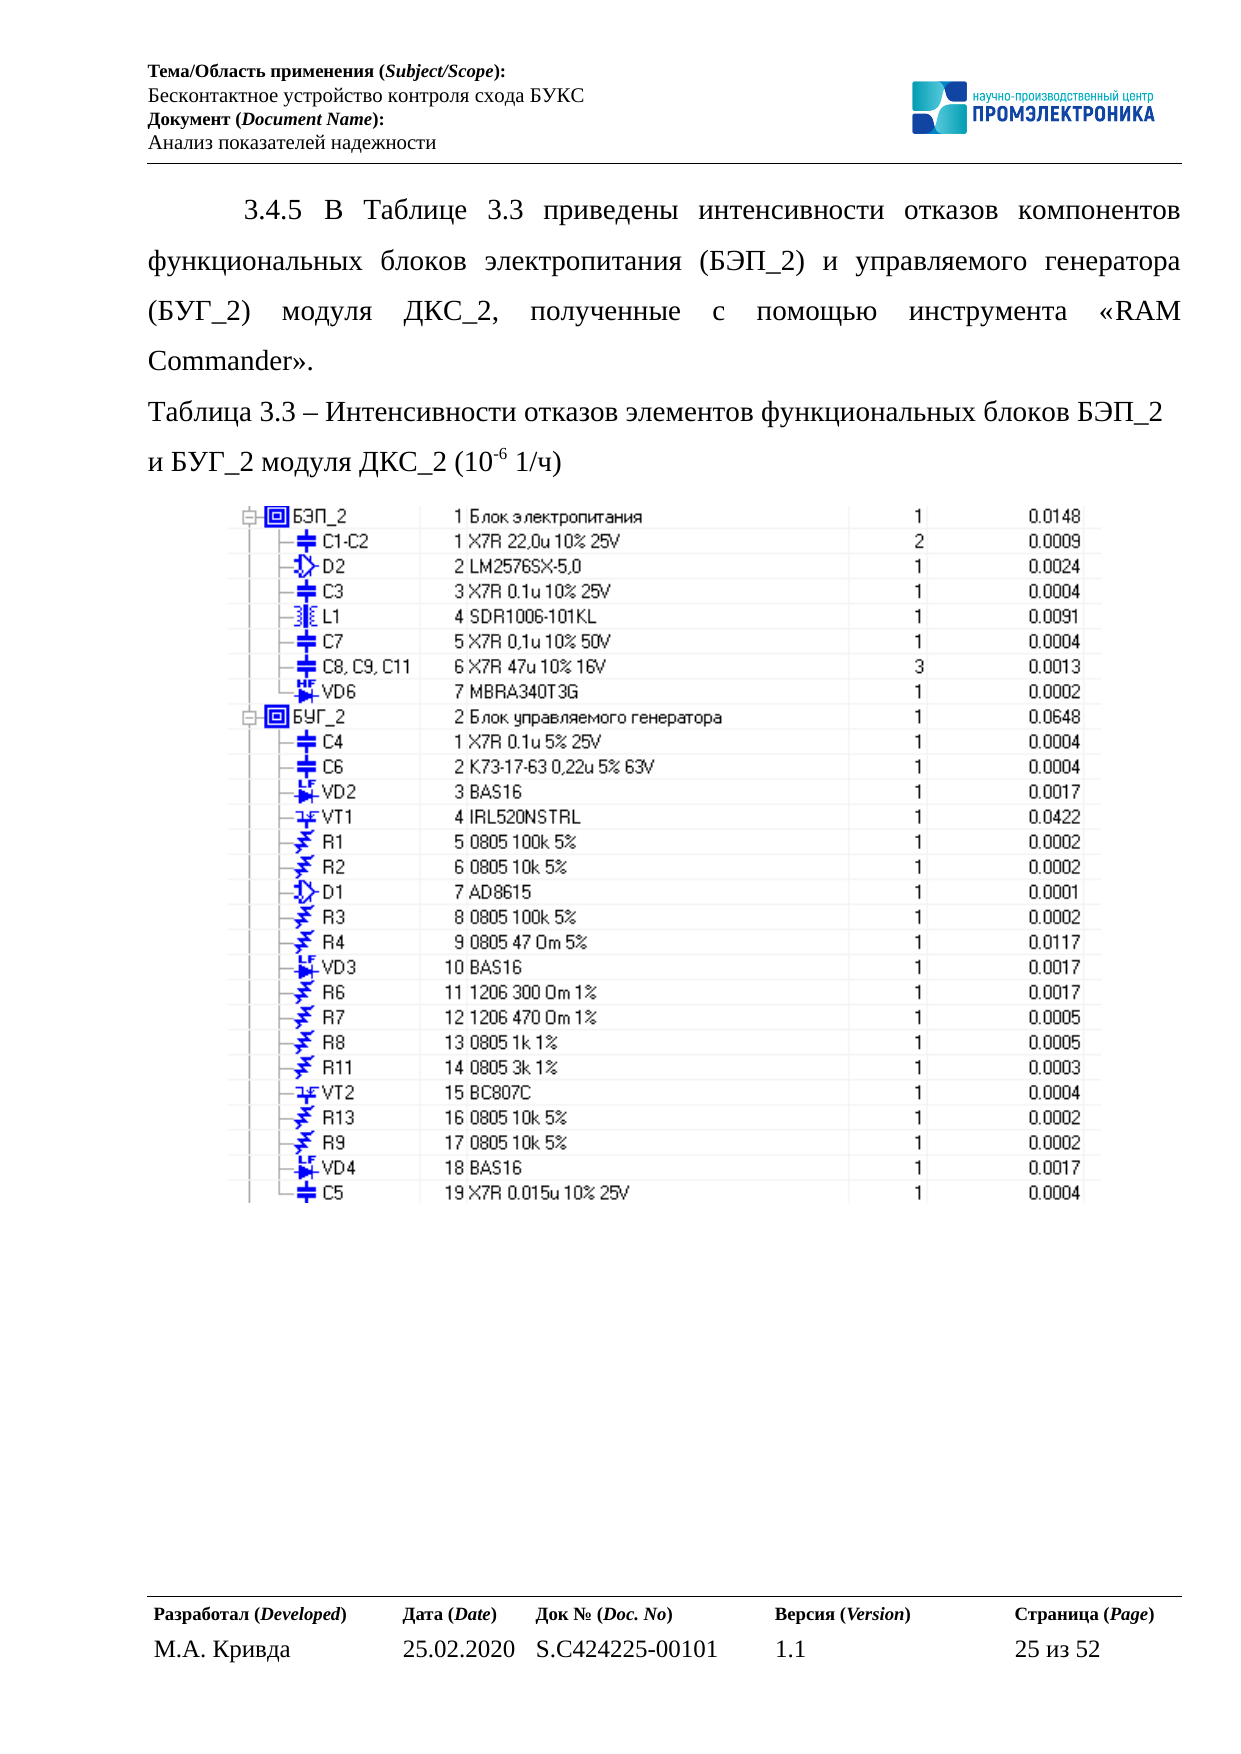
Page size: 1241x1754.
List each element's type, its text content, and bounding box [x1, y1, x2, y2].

list В Таблице 3.3 приведены интенсивности отказов компонентов функциональных блоков электропитания (БЭП_2) и управляемого генератора (БУГ_2) модуля ДКС_2, полученные с помощью инструмента «RAM Commander». [148, 192, 1181, 377]
picture [227, 506, 1102, 1203]
text Таблица 3.3 – Интенсивности отказов элементов функциональных блоков БЭП_2 и БУГ_2 модуля ДКС_2 (10-6 1/ч) [148, 394, 1181, 478]
picture [885, 53, 1182, 162]
